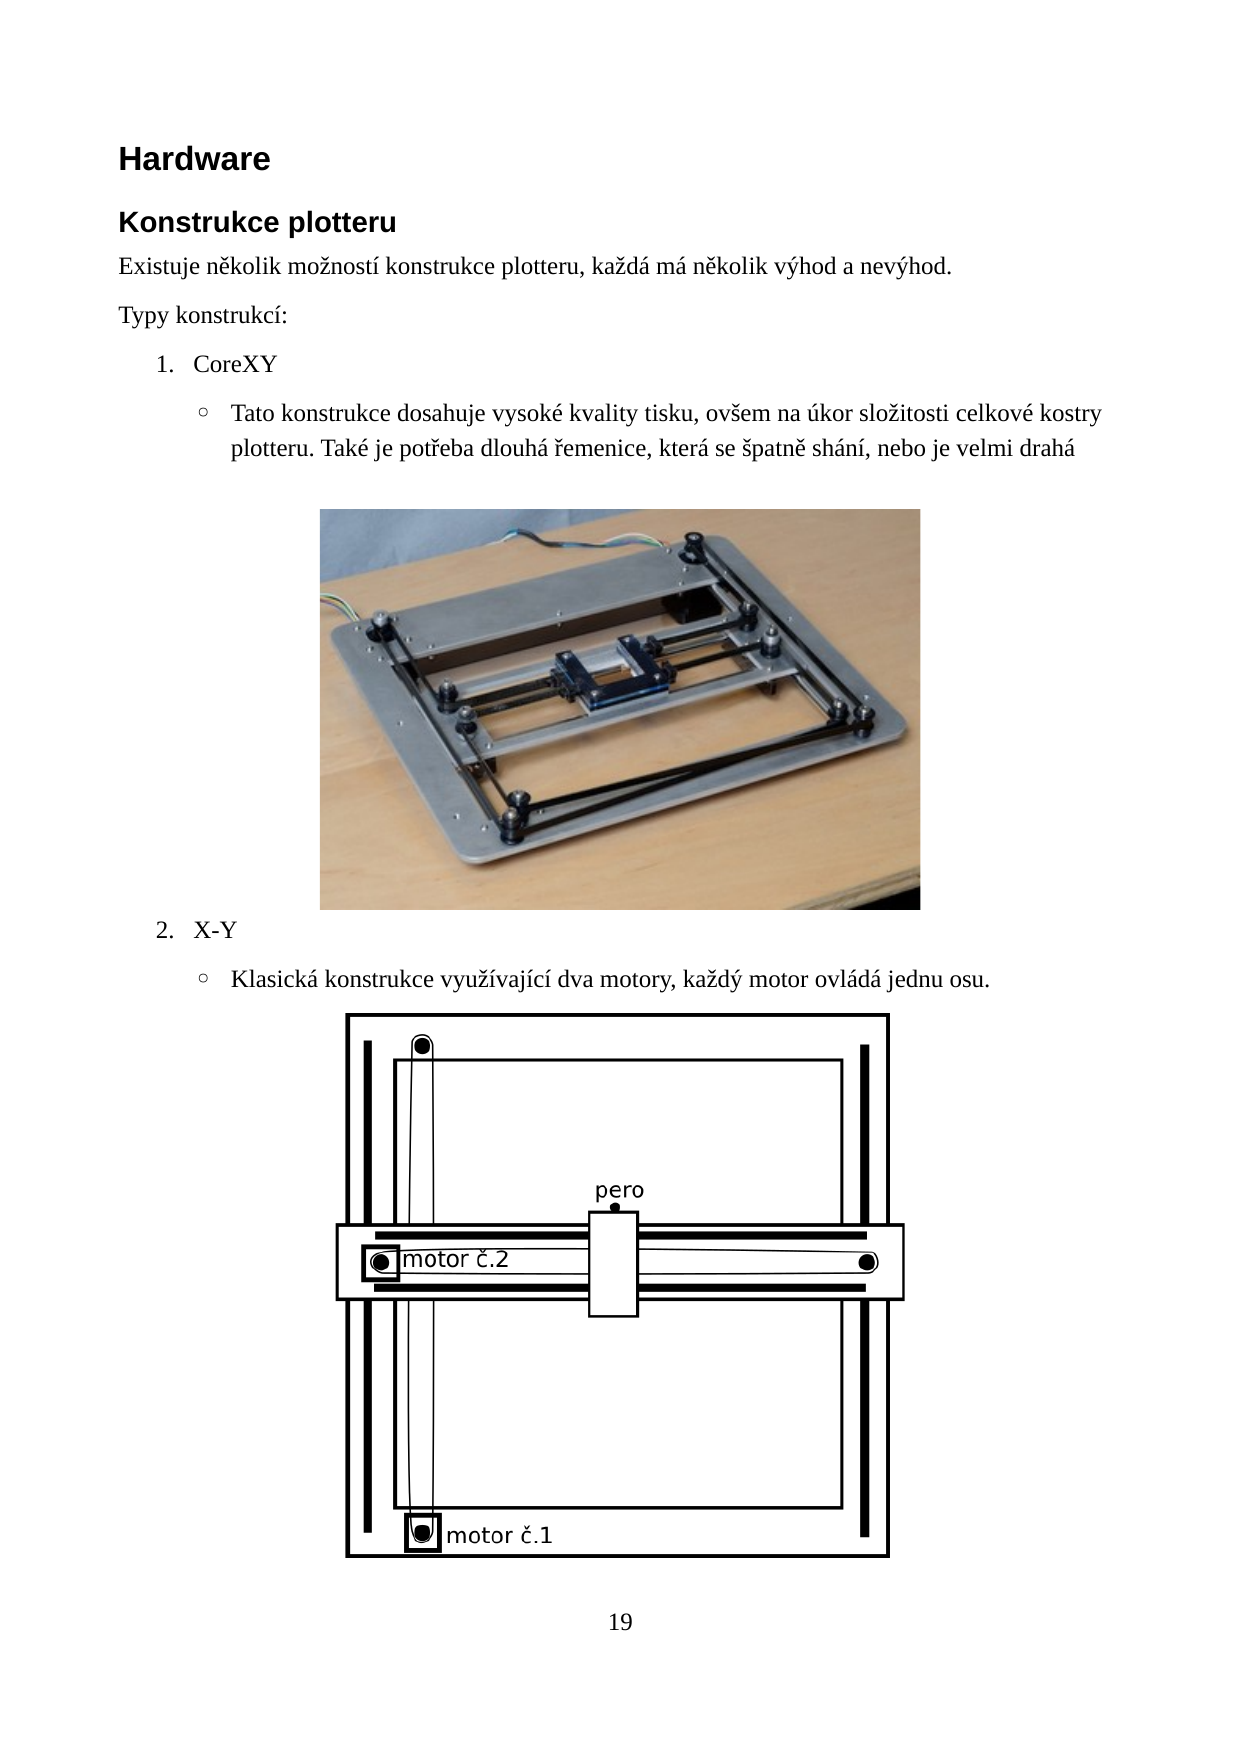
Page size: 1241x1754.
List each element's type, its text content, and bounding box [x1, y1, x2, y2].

text Typy konstrukcí: [118, 300, 1122, 329]
list X-Y [156, 482, 1122, 944]
picture [319, 509, 921, 910]
subtitle Hardware [118, 139, 1122, 178]
subtitle Konstrukce plotteru [118, 205, 1122, 238]
picture [335, 1013, 905, 1558]
list Klasická konstrukce využívající dva motory, každý motor ovládá jednu osu. [193, 964, 1122, 993]
list Tato konstrukce dosahuje vysoké kvality tisku, ovšem na úkor složitosti celkové kostry plotteru. Také je potřeba dlouhá řemenice, která se špatně shání, nebo je velmi drahá [193, 398, 1122, 461]
list CoreXY [156, 349, 1122, 378]
text Existuje několik možností konstrukce plotteru, každá má několik výhod a nevýhod. [118, 251, 1122, 280]
